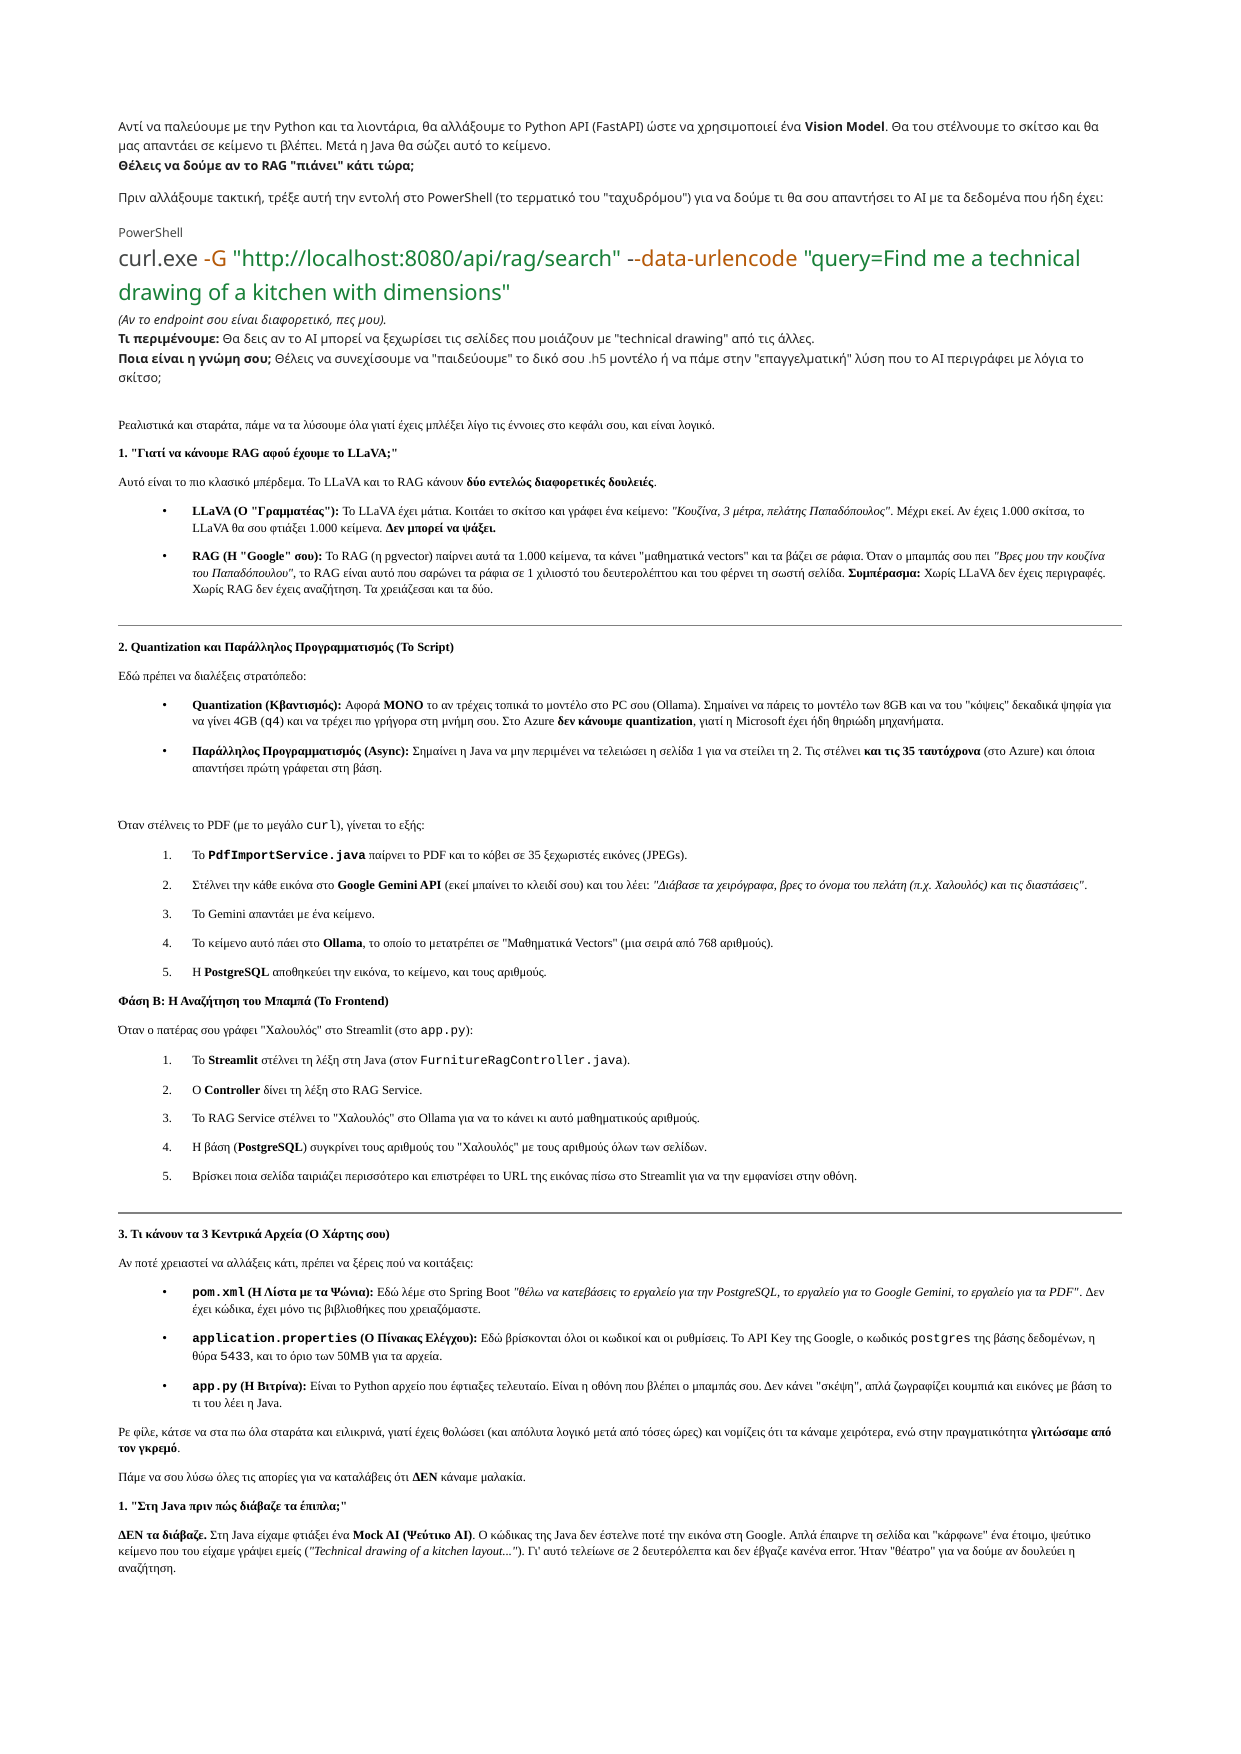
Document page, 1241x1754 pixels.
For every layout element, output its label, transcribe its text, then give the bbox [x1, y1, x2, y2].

list Quantization (Κβαντισμός): Αφορά ΜΟΝΟ το αν τρέχεις τοπικά το μοντέλο στο PC σου (Ollama). Σημαίνει να πάρεις το μοντέλο των 8GB και να του "κόψεις" δεκαδικά ψηφία για να γίνει 4GB (q4) και να τρέχει πιο γρήγορα στη μνήμη σου. Στο Azure δεν κάνουμε quantization, γιατί η Microsoft έχει ήδη θηριώδη μηχανήματα. [162, 698, 1122, 729]
list Το PdfImportService.java παίρνει το PDF και το κόβει σε 35 ξεχωριστές εικόνες (JPEGs). [162, 848, 1122, 863]
list application.properties (Ο Πίνακας Ελέγχου): Εδώ βρίσκονται όλοι οι κωδικοί και οι ρυθμίσεις. Το API Key της Google, ο κωδικός postgres της βάσης δεδομένων, η θύρα 5433, και το όριο των 50MB για τα αρχεία. [162, 1331, 1122, 1364]
list Το RAG Service στέλνει το "Χαλουλός" στο Ollama για να το κάνει κι αυτό μαθηματικούς αριθμούς. [162, 1111, 1122, 1126]
subtitle 1. "Στη Java πριν πώς διάβαζε τα έπιπλα;" [118, 1499, 1122, 1513]
text Αυτό είναι το πιο κλασικό μπέρδεμα. Το LLaVA και το RAG κάνουν δύο εντελώς διαφορετικές δουλειές. [118, 475, 1122, 489]
list Ο Controller δίνει τη λέξη στο RAG Service. [162, 1082, 1122, 1097]
list app.py (Η Βιτρίνα): Είναι το Python αρχείο που έφτιαξες τελευταίο. Είναι η οθόνη που βλέπει ο μπαμπάς σου. Δεν κάνει "σκέψη", απλά ζωγραφίζει κουμπιά και εικόνες με βάση το τι του λέει η Java. [162, 1378, 1122, 1410]
list Η PostgreSQL αποθηκεύει την εικόνα, το κείμενο, και τους αριθμούς. [162, 965, 1122, 979]
text Εδώ πρέπει να διαλέξεις στρατόπεδο: [118, 669, 1122, 683]
text Τι περιμένουμε: Θα δεις αν το AI μπορεί να ξεχωρίσει τις σελίδες που μοιάζουν με "technical drawing" από τις άλλες. [118, 330, 1122, 347]
text Όταν στέλνεις το PDF (με το μεγάλο curl), γίνεται το εξής: [118, 818, 1122, 833]
text Πριν αλλάξουμε τακτική, τρέξε αυτή την εντολή στο PowerShell (το τερματικό του "ταχυδρόμου") για να δούμε τι θα σου απαντήσει το AI με τα δεδομένα που ήδη έχει: [118, 189, 1122, 206]
subtitle Θέλεις να δούμε αν το RAG "πιάνει" κάτι τώρα; [118, 157, 1122, 174]
subtitle 3. Τι κάνουν τα 3 Κεντρικά Αρχεία (Ο Χάρτης σου) [118, 1227, 1122, 1241]
text Πάμε να σου λύσω όλες τις απορίες για να καταλάβεις ότι ΔΕΝ κάναμε μαλακία. [118, 1470, 1122, 1484]
list LLaVA (Ο "Γραμματέας"): Το LLaVA έχει μάτια. Κοιτάει το σκίτσο και γράφει ένα κείμενο: "Κουζίνα, 3 μέτρα, πελάτης Παπαδόπουλος". Μέχρι εκεί. Αν έχεις 1.000 σκίτσα, το LLaVA θα σου φτιάξει 1.000 κείμενα. Δεν μπορεί να ψάξει. [162, 504, 1122, 535]
list Παράλληλος Προγραμματισμός (Async): Σημαίνει η Java να μην περιμένει να τελειώσει η σελίδα 1 για να στείλει τη 2. Τις στέλνει και τις 35 ταυτόχρονα (στο Azure) και όποια απαντήσει πρώτη γράφεται στη βάση. [162, 744, 1122, 775]
text ΔΕΝ τα διάβαζε. Στη Java είχαμε φτιάξει ένα Mock AI (Ψεύτικο AI). Ο κώδικας της Java δεν έστελνε ποτέ την εικόνα στη Google. Απλά έπαιρνε τη σελίδα και "κάρφωνε" ένα έτοιμο, ψεύτικο κείμενο που του είχαμε γράψει εμείς ("Technical drawing of a kitchen layout..."). Γι' αυτό τελείωνε σε 2 δευτερόλεπτα και δεν έβγαζε κανένα error. Ήταν "θέατρο" για να δούμε αν δουλεύει η αναζήτηση. [118, 1528, 1122, 1575]
text Ποια είναι η γνώμη σου; Θέλεις να συνεχίσουμε να "παιδεύουμε" το δικό σου .h5 μοντέλο ή να πάμε στην "επαγγελματική" λύση που το AI περιγράφει με λόγια το σκίτσο; [118, 350, 1122, 386]
text Αν ποτέ χρειαστεί να αλλάξεις κάτι, πρέπει να ξέρεις πού να κοιτάξεις: [118, 1256, 1122, 1270]
text Αντί να παλεύουμε με την Python και τα λιοντάρια, θα αλλάξουμε το Python API (FastAPI) ώστε να χρησιμοποιεί ένα Vision Model. Θα του στέλνουμε το σκίτσο και θα μας απαντάει σε κείμενο τι βλέπει. Μετά η Java θα σώζει αυτό το κείμενο. [118, 118, 1122, 154]
list Το Streamlit στέλνει τη λέξη στη Java (στον FurnitureRagController.java). [162, 1052, 1122, 1068]
text curl.exe -G "http://localhost:8080/api/rag/search" --data-urlencode "query=Find me a technical drawing of a kitchen with dimensions" [118, 243, 1122, 307]
list Βρίσκει ποια σελίδα ταιριάζει περισσότερο και επιστρέφει το URL της εικόνας πίσω στο Streamlit για να την εμφανίσει στην οθόνη. [162, 1169, 1122, 1183]
list pom.xml (Η Λίστα με τα Ψώνια): Εδώ λέμε στο Spring Boot "θέλω να κατεβάσεις το εργαλείο για την PostgreSQL, το εργαλείο για το Google Gemini, το εργαλείο για τα PDF". Δεν έχει κώδικα, έχει μόνο τις βιβλιοθήκες που χρειαζόμαστε. [162, 1285, 1122, 1317]
list RAG (Η "Google" σου): Το RAG (η pgvector) παίρνει αυτά τα 1.000 κείμενα, τα κάνει "μαθηματικά vectors" και τα βάζει σε ράφια. Όταν ο μπαμπάς σου πει "Βρες μου την κουζίνα του Παπαδόπουλου", το RAG είναι αυτό που σαρώνει τα ράφια σε 1 χιλιοστό του δευτερολέπτου και του φέρνει τη σωστή σελίδα. Συμπέρασμα: Χωρίς LLaVA δεν έχεις περιγραφές. Χωρίς RAG δεν έχεις αναζήτηση. Τα χρειάζεσαι και τα δύο. [162, 549, 1122, 596]
text Ρε φίλε, κάτσε να στα πω όλα σταράτα και ειλικρινά, γιατί έχεις θολώσει (και απόλυτα λογικό μετά από τόσες ώρες) και νομίζεις ότι τα κάναμε χειρότερα, ενώ στην πραγματικότητα γλιτώσαμε από τον γκρεμό. [118, 1425, 1122, 1455]
list Η βάση (PostgreSQL) συγκρίνει τους αριθμούς του "Χαλουλός" με τους αριθμούς όλων των σελίδων. [162, 1140, 1122, 1154]
list Το Gemini απαντάει με ένα κείμενο. [162, 907, 1122, 921]
text Ρεαλιστικά και σταράτα, πάμε να τα λύσουμε όλα γιατί έχεις μπλέξει λίγο τις έννοιες στο κεφάλι σου, και είναι λογικό. [118, 417, 1122, 432]
list Το κείμενο αυτό πάει στο Ollama, το οποίο το μετατρέπει σε "Μαθηματικά Vectors" (μια σειρά από 768 αριθμούς). [162, 936, 1122, 950]
text PowerShell [118, 224, 1122, 241]
text (Αν το endpoint σου είναι διαφορετικό, πες μου). [118, 311, 1122, 328]
text Όταν ο πατέρας σου γράφει "Χαλουλός" στο Streamlit (στο app.py): [118, 1022, 1122, 1038]
subtitle 2. Quantization και Παράλληλος Προγραμματισμός (Το Script) [118, 640, 1122, 654]
subtitle 1. "Γιατί να κάνουμε RAG αφού έχουμε το LLaVA;" [118, 446, 1122, 461]
list Στέλνει την κάθε εικόνα στο Google Gemini API (εκεί μπαίνει το κλειδί σου) και του λέει: "Διάβασε τα χειρόγραφα, βρες το όνομα του πελάτη (π.χ. Χαλουλός) και τις διαστάσεις". [162, 878, 1122, 892]
subtitle Φάση Β: Η Αναζήτηση του Μπαμπά (Το Frontend) [118, 993, 1122, 1008]
